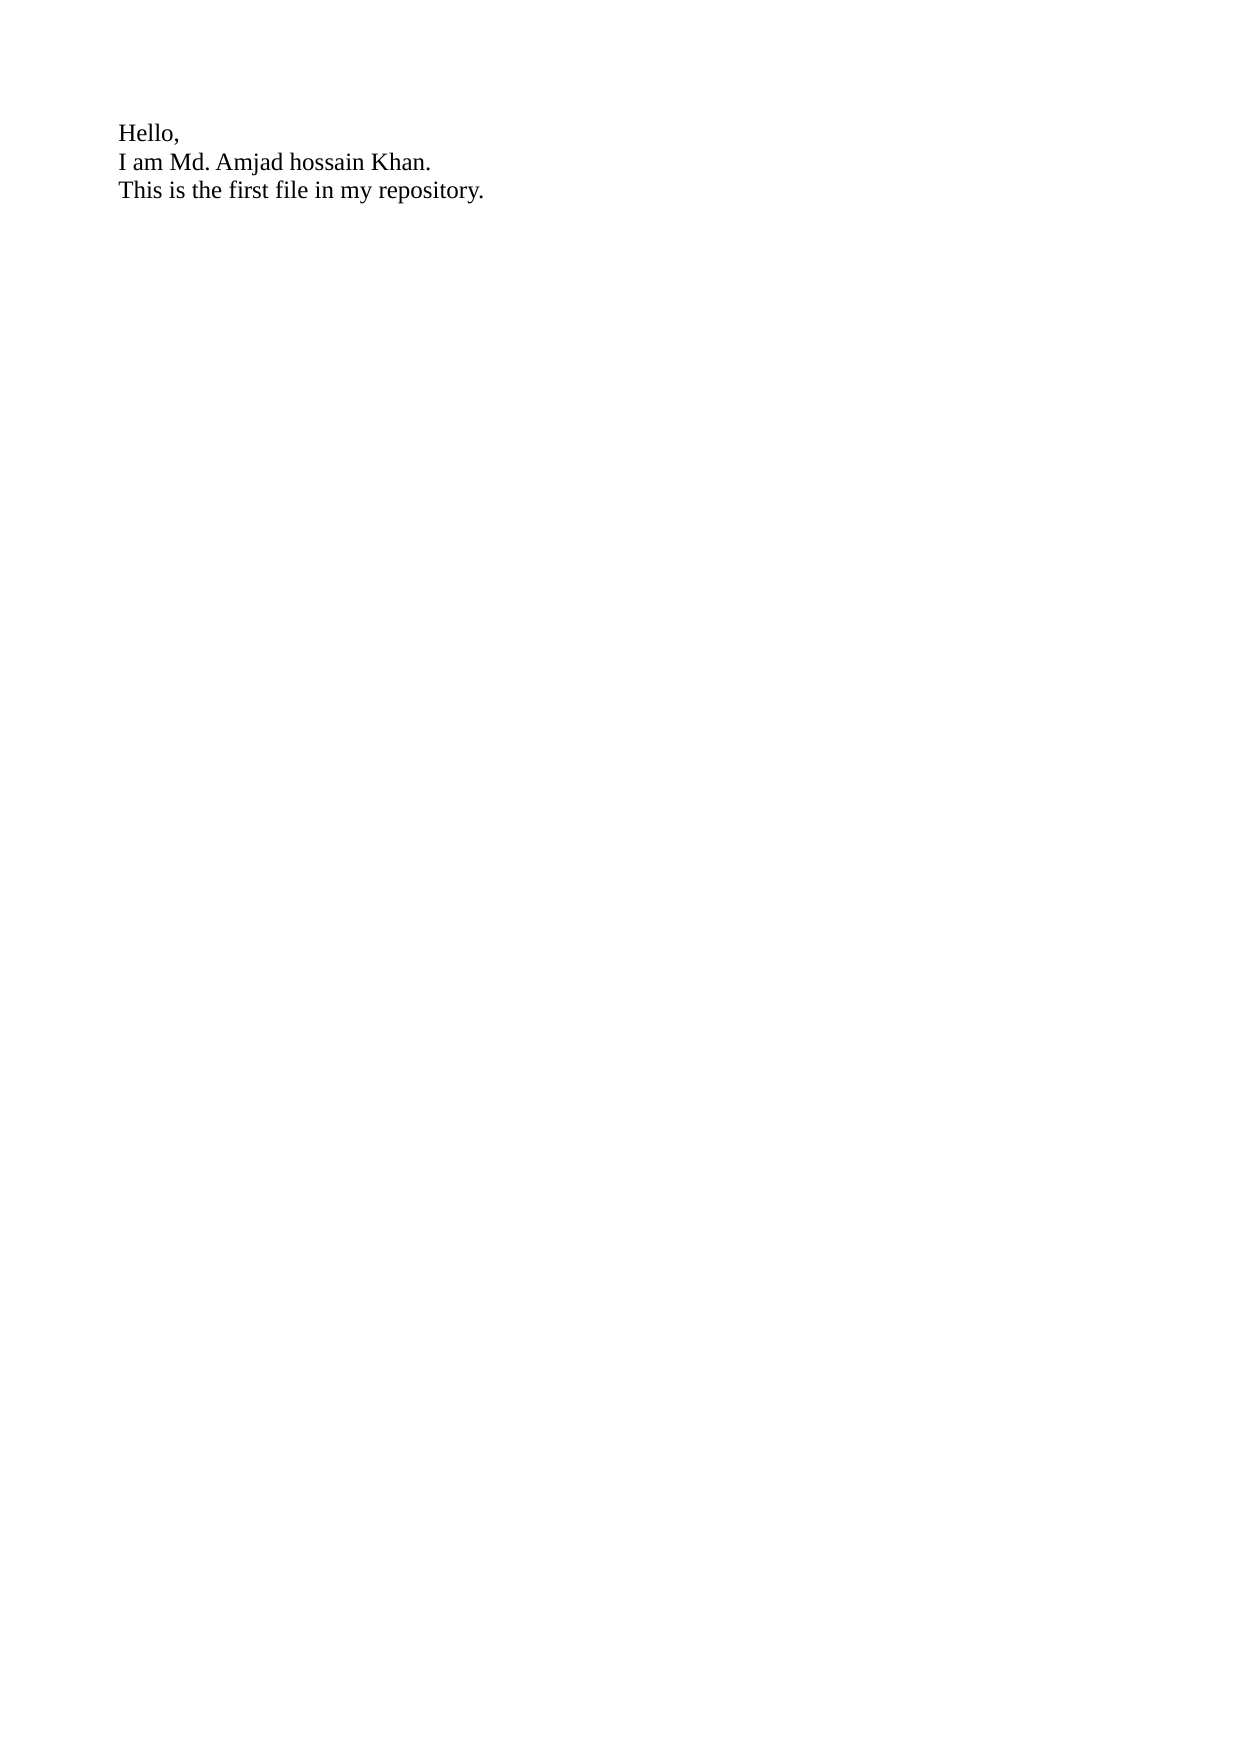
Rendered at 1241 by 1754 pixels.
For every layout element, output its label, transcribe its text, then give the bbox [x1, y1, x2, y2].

text This is the first file in my repository. [118, 176, 1122, 204]
text Hello, [118, 118, 1122, 147]
text I am Md. Amjad hossain Khan. [118, 147, 1122, 176]
